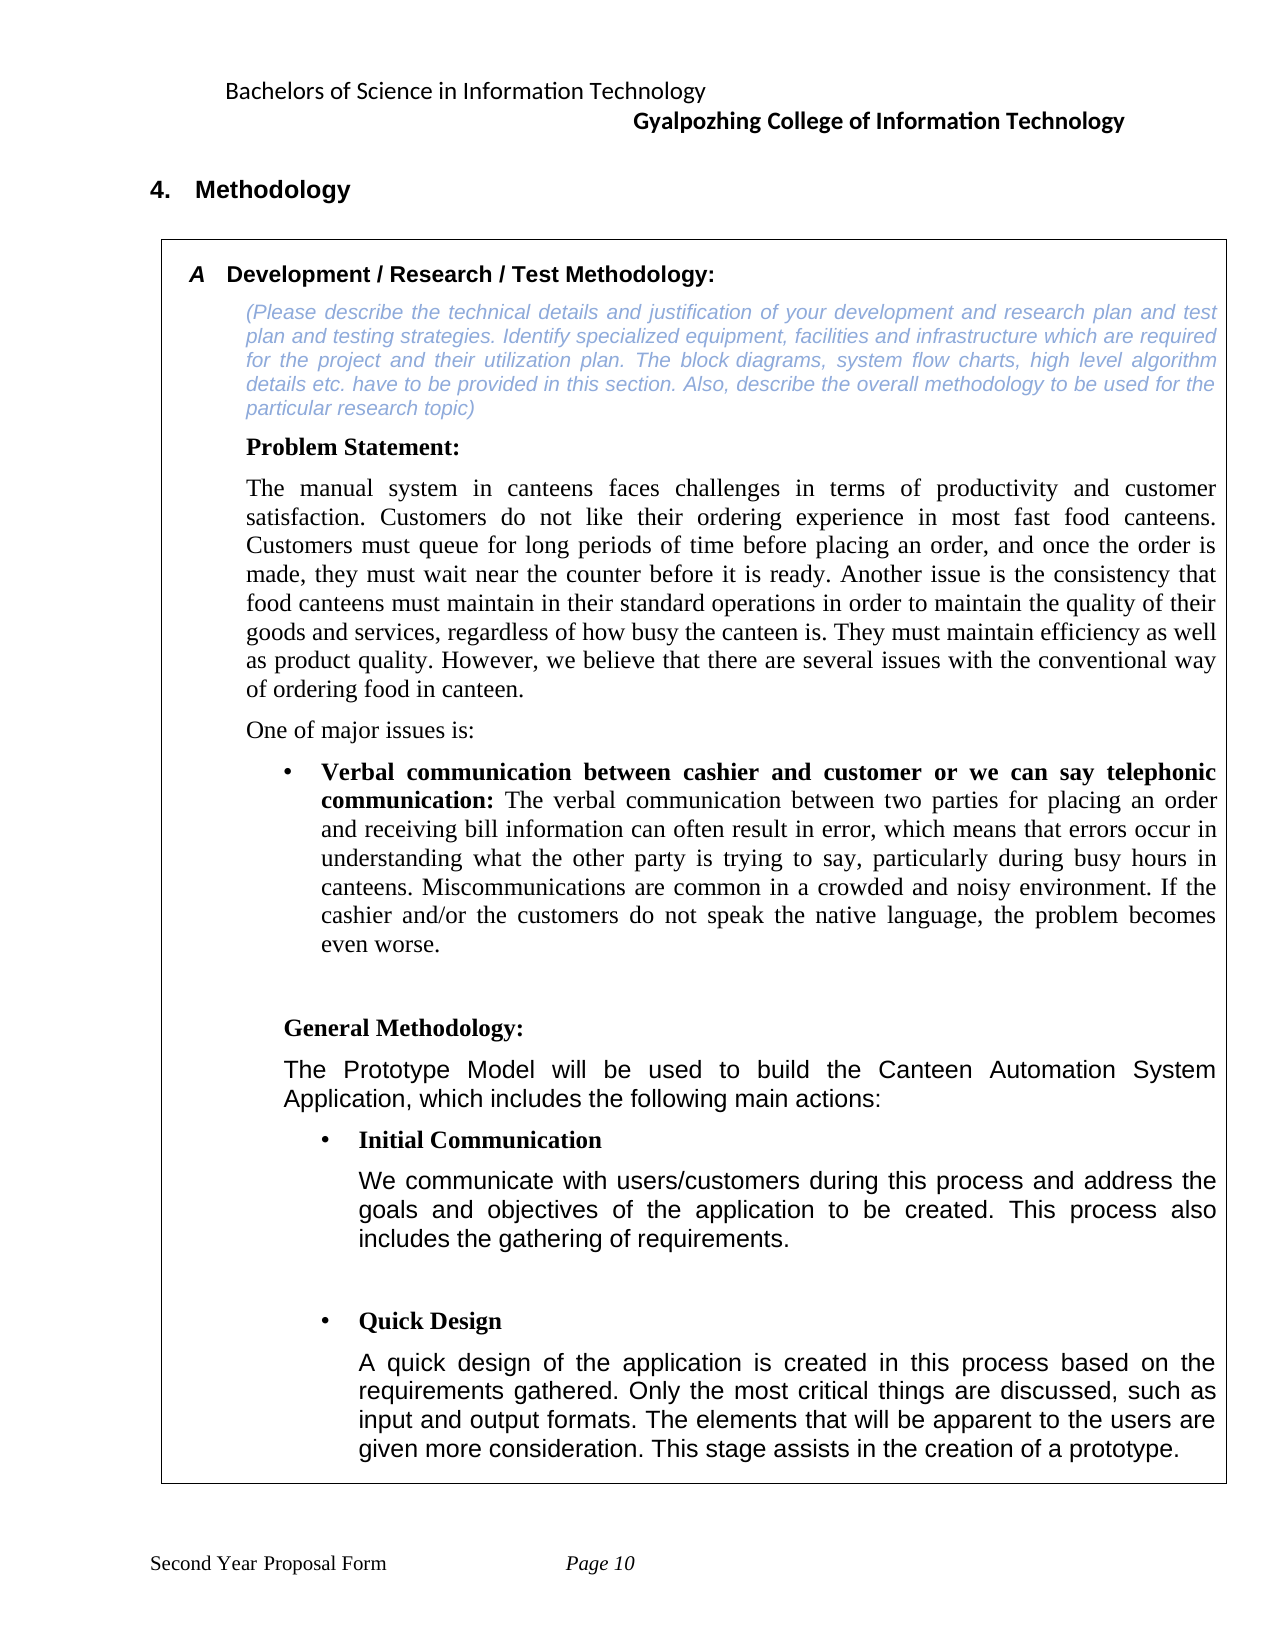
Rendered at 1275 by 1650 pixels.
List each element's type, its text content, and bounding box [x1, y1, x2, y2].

table_cell General Methodology: The Prototype Model will be used to build the Canteen Automation System Application, which includes the following main actions: Initial Communication We communicate with users/customers during this process and address the goals and objectives of the application to be created. This process also includes the gathering of requirements. Quick Design A quick design of the application is created in this process based on the requirements gathered. Only the most critical things are discussed, such as input and output formats. The elements that will be apparent to the users are given more consideration. This stage assists in the creation of a prototype. Modeling Quick Design The prototype is produced during this step, and it will assist us in having a better understanding of the software development process and the exact requirements. Construction of prototype Customers will be given the built prototype for thorough evaluation during this process. Testing The built prototype will be tested for its functionality in this process. There will be unit testing, integrated testing, system testing, and acceptance testing. Deployment, delivery, feedback If the users are not happy with the current prototype during this process, it will be optimized until all of the users' requirements are met. The final product is then created based on the final prototype. [162, 979, 1226, 1483]
subtitle 4. Methodology [150, 175, 1125, 204]
table_header Development / Research / Test Methodology: (Please describe the technical details and justification of your development and research plan and test plan and testing strategies. Identify specialized equipment, facilities and infrastructure which are required for the project and their utilization plan. The block diagrams, system flow charts, high level algorithm details etc. have to be provided in this section. Also, describe the overall methodology to be used for the particular research topic) Problem Statement: The manual system in canteens faces challenges in terms of productivity and customer satisfaction. Customers do not like their ordering experience in most fast food canteens. Customers must queue for long periods of time before placing an order, and once the order is made, they must wait near the counter before it is ready. Another issue is the consistency that food canteens must maintain in their standard operations in order to maintain the quality of their goods and services, regardless of how busy the canteen is. They must maintain efficiency as well as product quality. However, we believe that there are several issues with the conventional way of ordering food in canteen. One of major issues is: Verbal communication between cashier and customer or we can say telephonic communication: The verbal communication between two parties for placing an order and receiving bill information can often result in error, which means that errors occur in understanding what the other party is trying to say, particularly during busy hours in canteens. Miscommunications are common in a crowded and noisy environment. If the cashier and/or the customers do not speak the native language, the problem becomes even worse. [162, 240, 1226, 979]
